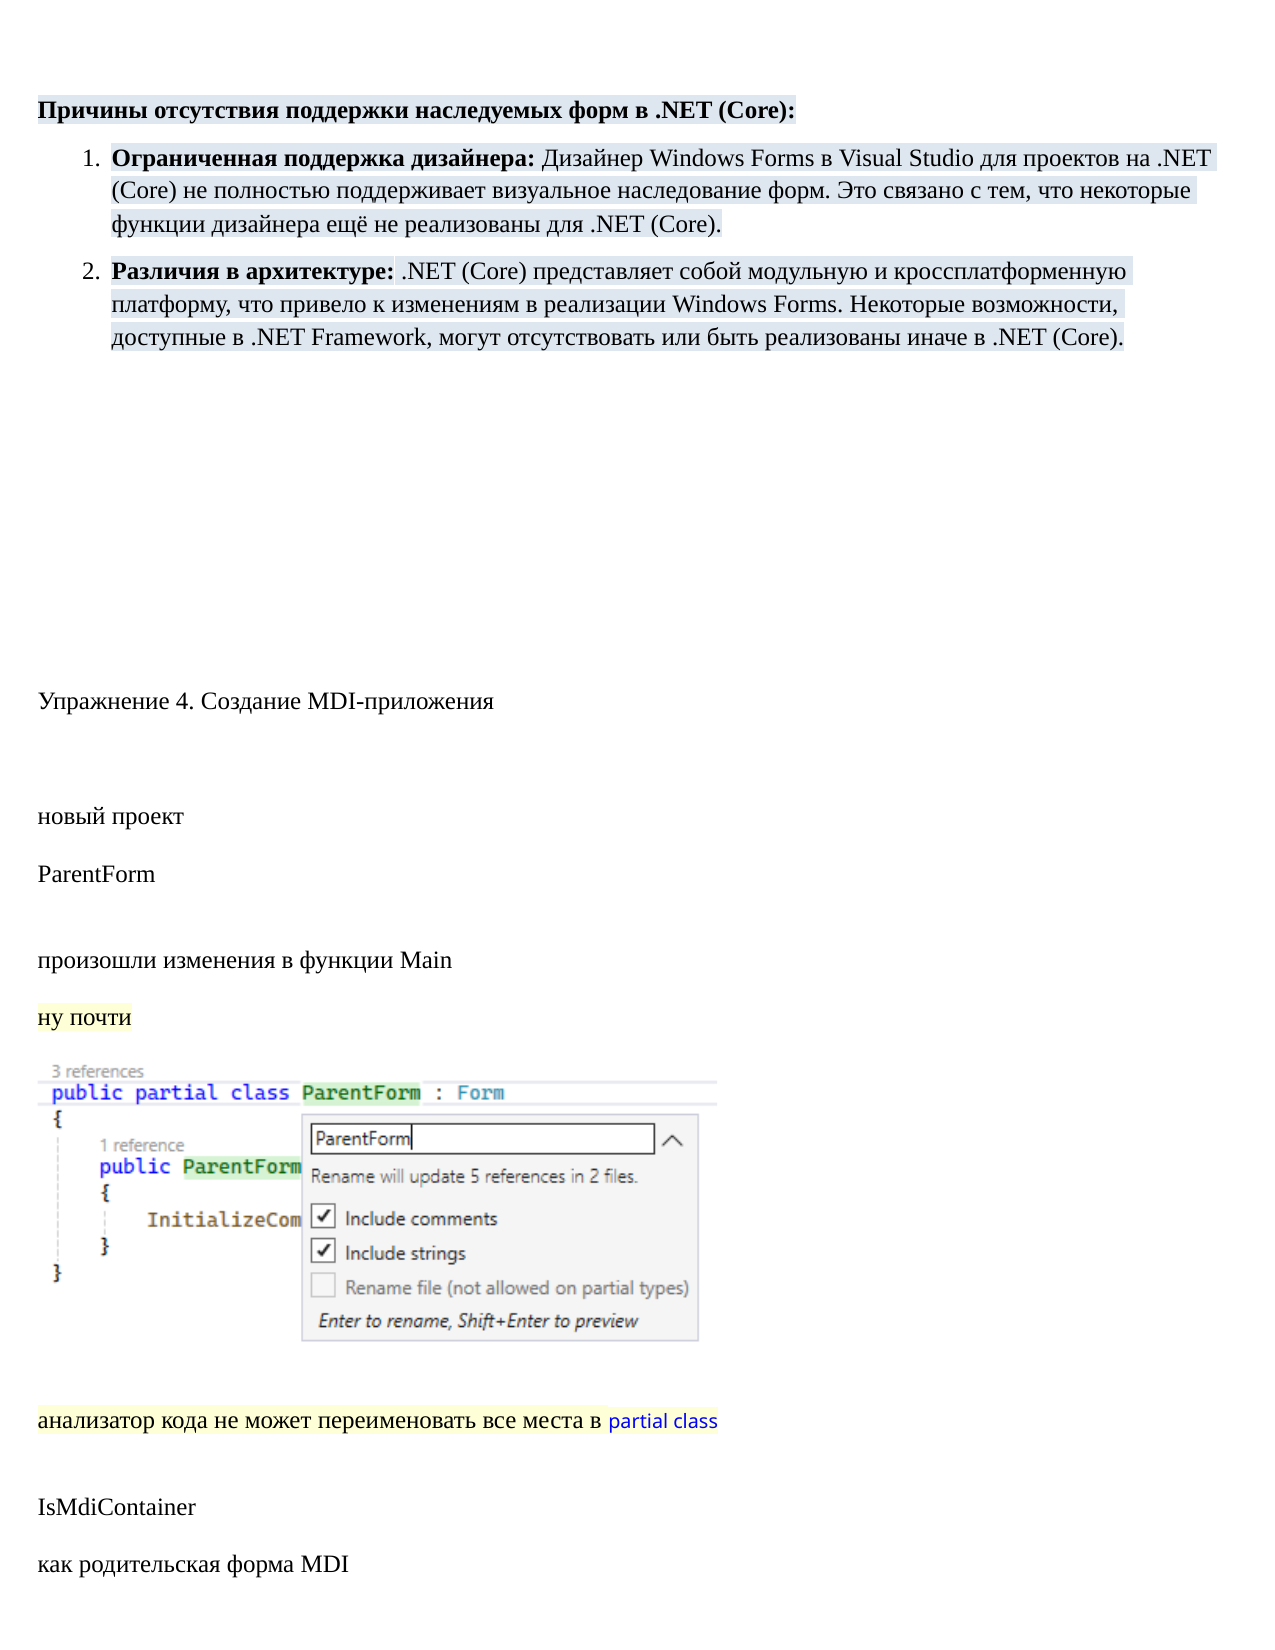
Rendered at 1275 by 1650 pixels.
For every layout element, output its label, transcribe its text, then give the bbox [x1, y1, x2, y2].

picture [37, 1060, 718, 1348]
list Различия в архитектуре: .NET (Core) представляет собой модульную и кроссплатформенную платформу, что привело к изменениям в реализации Windows Forms. Некоторые возможности, доступные в .NET Framework, могут отсутствовать или быть реализованы иначе в .NET (Core). [82, 256, 1237, 351]
text новый проект [37, 801, 1237, 830]
text IsMdiContainer [37, 1492, 1237, 1520]
text Причины отсутствия поддержки наследуемых форм в .NET (Core): [37, 95, 1237, 124]
text произошли изменения в функции Main [37, 945, 1237, 974]
text ParentForm [37, 859, 1237, 887]
list Ограниченная поддержка дизайнера: Дизайнер Windows Forms в Visual Studio для проектов на .NET (Core) не полностью поддерживает визуальное наследование форм. Это связано с тем, что некоторые функции дизайнера ещё не реализованы для .NET (Core). [82, 143, 1237, 237]
text как родительская форма MDI [37, 1549, 1237, 1578]
text ну почти [37, 1002, 1237, 1031]
text Упражнение 4. Создание MDI-приложения [37, 686, 1237, 715]
text анализатор кода не может переименовать все места в partial class [37, 1405, 1237, 1434]
